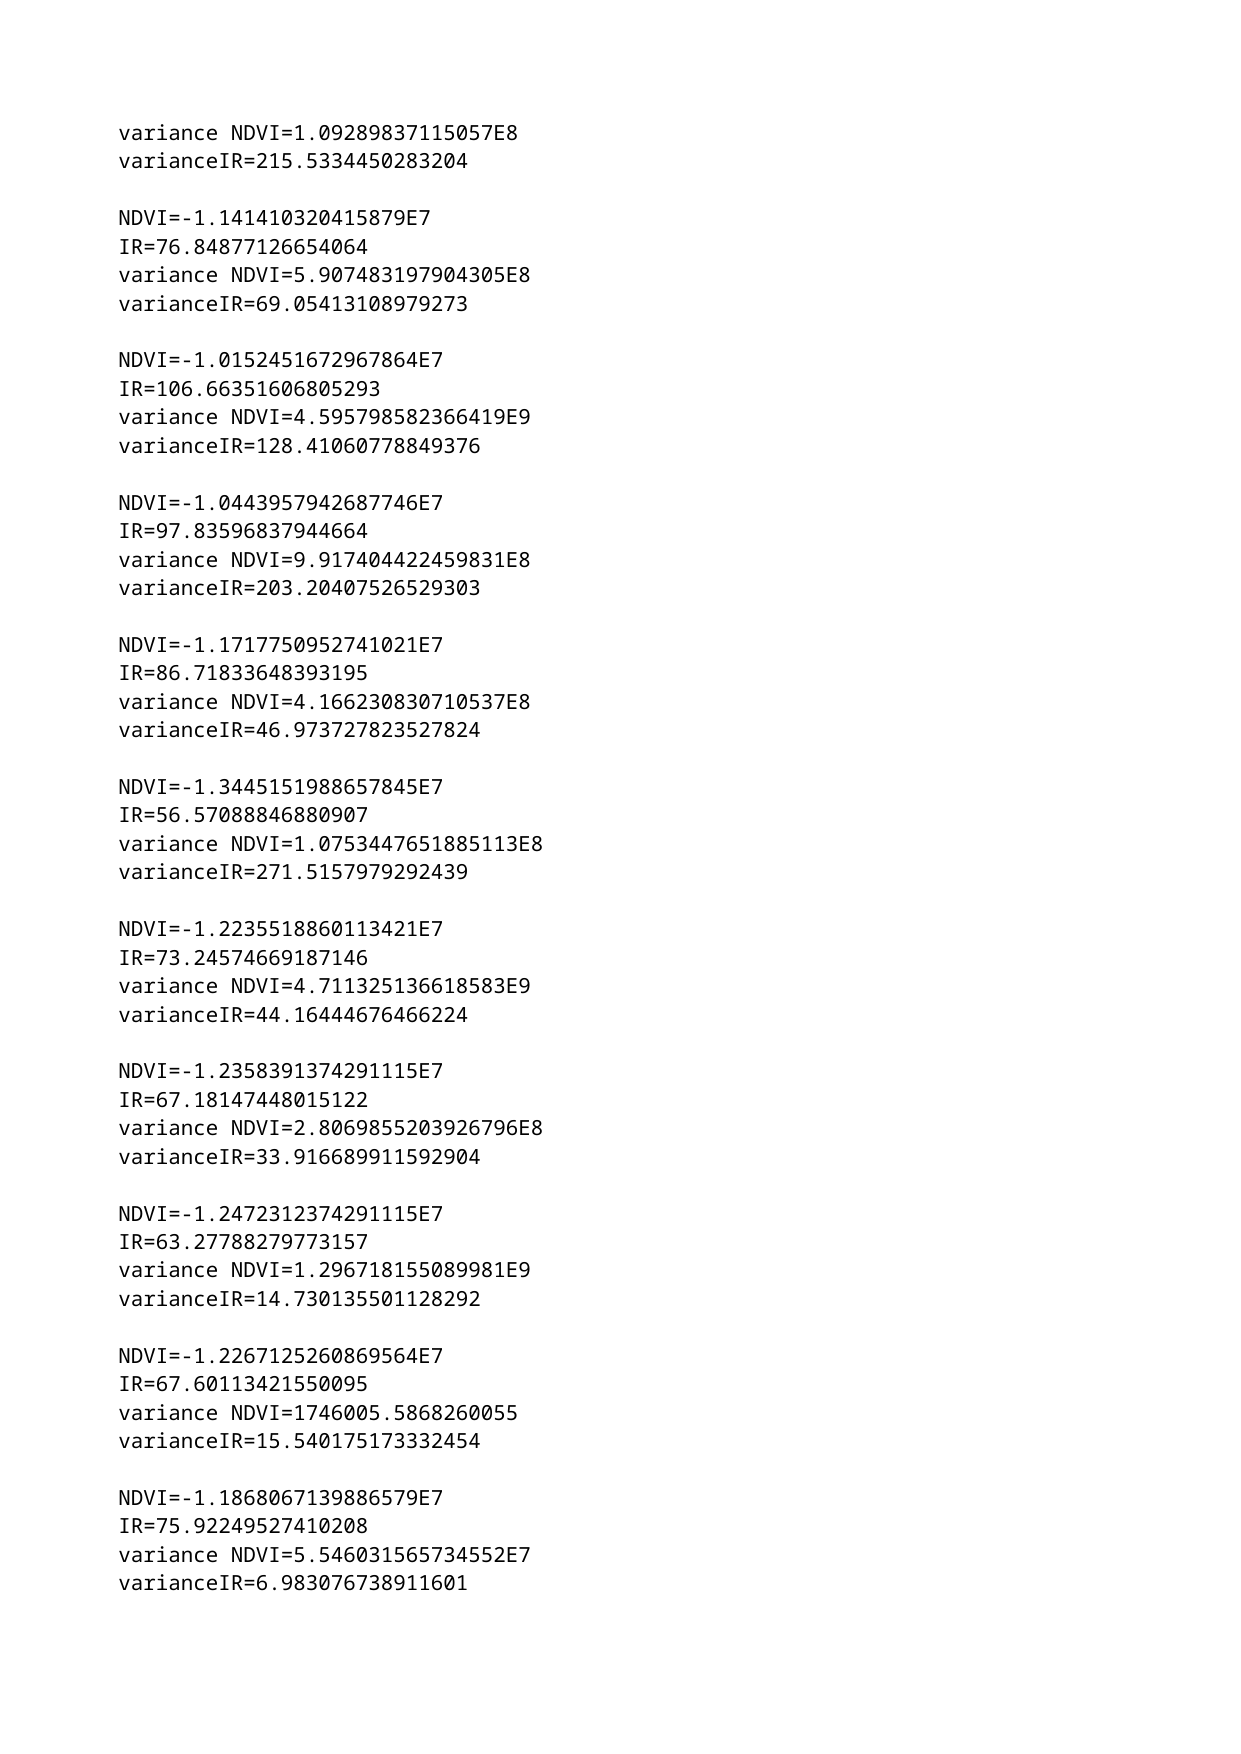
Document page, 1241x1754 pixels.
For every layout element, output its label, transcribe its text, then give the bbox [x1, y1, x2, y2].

text variance NDVI=5.546031565734552E7 [118, 1540, 1122, 1568]
text varianceIR=271.5157979292439 [118, 857, 1122, 886]
text NDVI=-1.141410320415879E7 [118, 203, 1122, 232]
text IR=56.57088846880907 [118, 801, 1122, 829]
text NDVI=-1.2358391374291115E7 [118, 1057, 1122, 1085]
text variance NDVI=4.166230830710537E8 [118, 687, 1122, 715]
text variance NDVI=1.296718155089981E9 [118, 1256, 1122, 1284]
text IR=76.84877126654064 [118, 232, 1122, 260]
text varianceIR=203.20407526529303 [118, 573, 1122, 602]
text varianceIR=6.983076738911601 [118, 1568, 1122, 1597]
text varianceIR=14.730135501128292 [118, 1284, 1122, 1312]
text IR=63.27788279773157 [118, 1227, 1122, 1256]
text varianceIR=215.5334450283204 [118, 147, 1122, 175]
text variance NDVI=1.0753447651885113E8 [118, 829, 1122, 857]
text variance NDVI=5.907483197904305E8 [118, 260, 1122, 289]
text IR=67.60113421550095 [118, 1369, 1122, 1398]
text NDVI=-1.2235518860113421E7 [118, 914, 1122, 943]
text IR=97.83596837944664 [118, 516, 1122, 545]
text variance NDVI=1746005.5868260055 [118, 1398, 1122, 1426]
text NDVI=-1.3445151988657845E7 [118, 772, 1122, 801]
text variance NDVI=4.711325136618583E9 [118, 971, 1122, 1000]
text NDVI=-1.0443957942687746E7 [118, 488, 1122, 516]
text NDVI=-1.2267125260869564E7 [118, 1341, 1122, 1369]
text varianceIR=44.16444676466224 [118, 1000, 1122, 1028]
text variance NDVI=9.917404422459831E8 [118, 545, 1122, 573]
text varianceIR=69.05413108979273 [118, 289, 1122, 317]
text varianceIR=33.916689911592904 [118, 1142, 1122, 1170]
text NDVI=-1.0152451672967864E7 [118, 346, 1122, 374]
text IR=75.92249527410208 [118, 1512, 1122, 1540]
text NDVI=-1.1717750952741021E7 [118, 630, 1122, 658]
text varianceIR=128.41060778849376 [118, 431, 1122, 459]
text variance NDVI=4.595798582366419E9 [118, 402, 1122, 431]
text NDVI=-1.2472312374291115E7 [118, 1199, 1122, 1227]
text NDVI=-1.1868067139886579E7 [118, 1483, 1122, 1512]
text IR=86.71833648393195 [118, 658, 1122, 687]
text varianceIR=15.540175173332454 [118, 1426, 1122, 1455]
text varianceIR=46.973727823527824 [118, 715, 1122, 744]
text variance NDVI=1.09289837115057E8 [118, 118, 1122, 147]
text IR=67.18147448015122 [118, 1085, 1122, 1113]
text IR=73.24574669187146 [118, 943, 1122, 971]
text variance NDVI=2.8069855203926796E8 [118, 1113, 1122, 1142]
text IR=106.66351606805293 [118, 374, 1122, 402]
